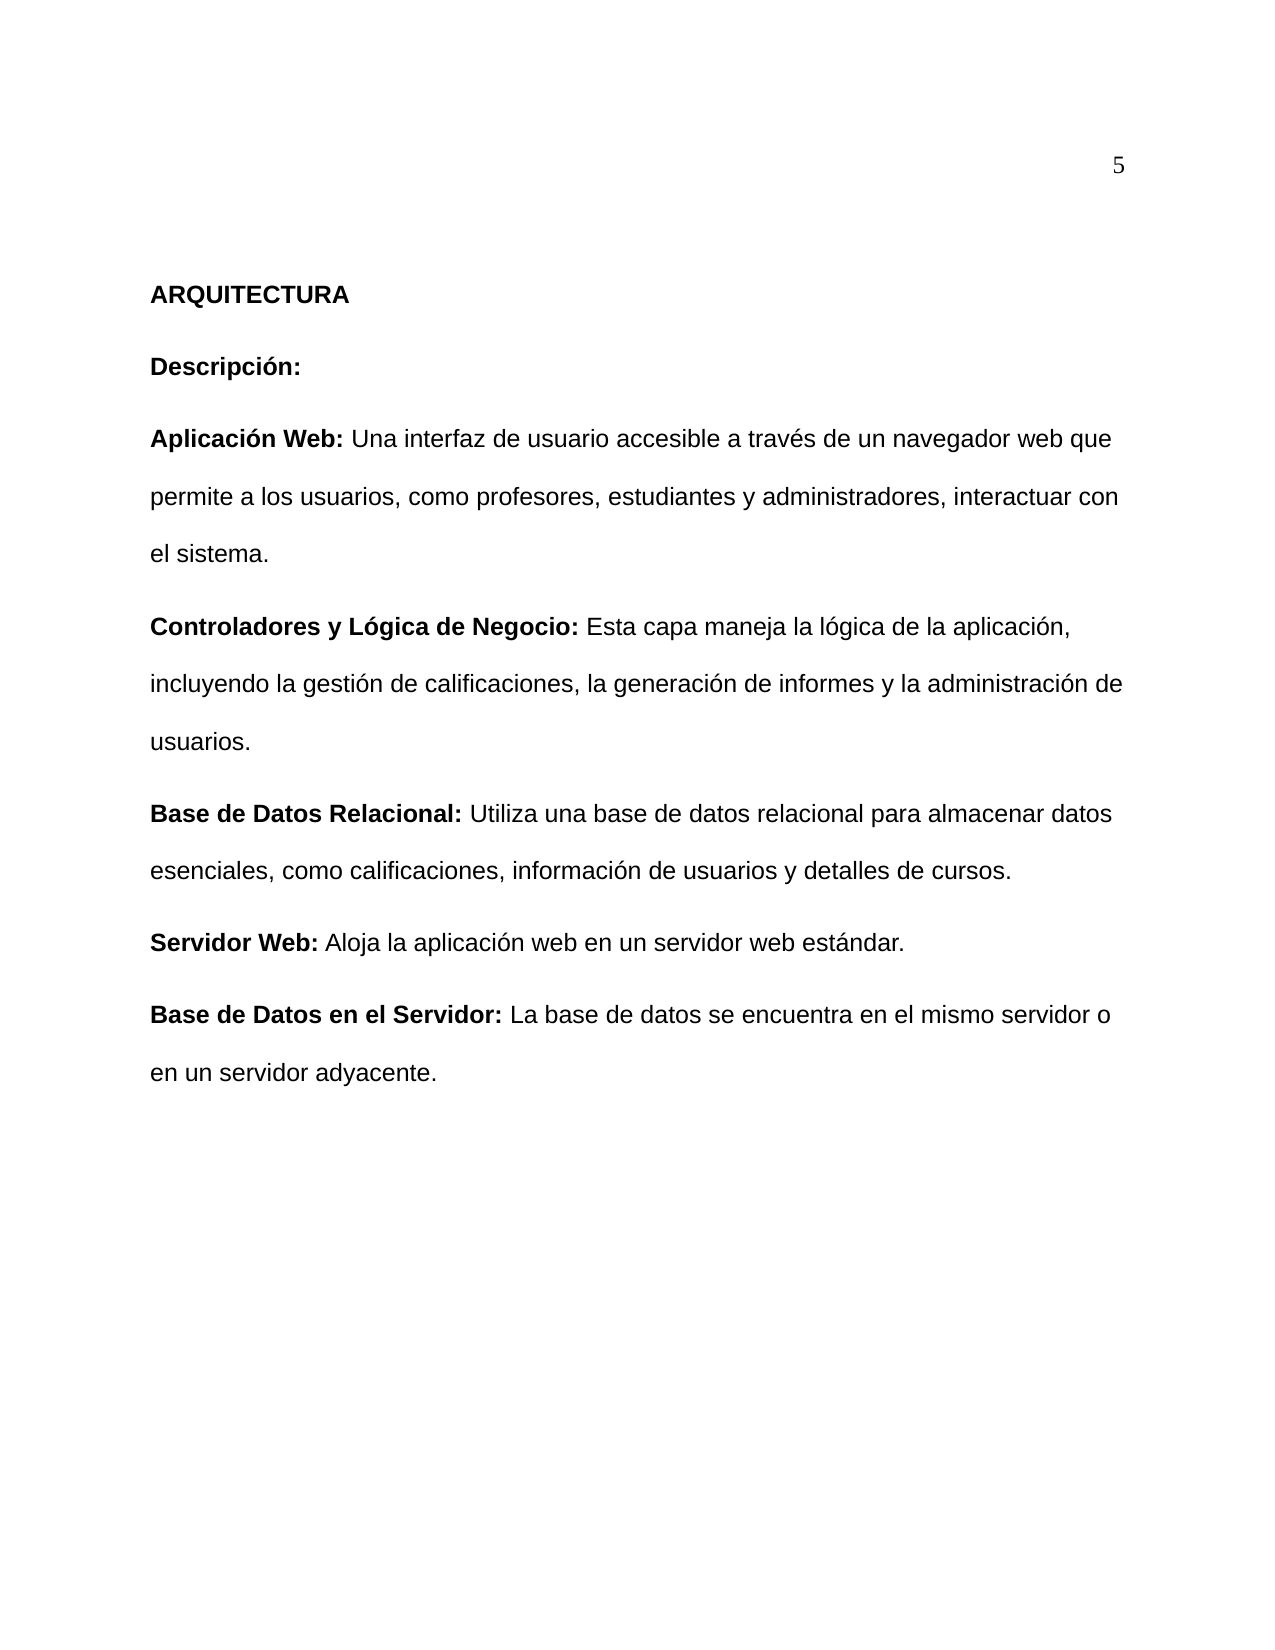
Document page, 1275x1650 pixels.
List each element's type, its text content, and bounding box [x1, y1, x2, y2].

text Base de Datos en el Servidor: La base de datos se encuentra en el mismo servidor o en un servidor adyacente. [150, 1000, 1125, 1087]
text Aplicación Web: Una interfaz de usuario accesible a través de un navegador web que permite a los usuarios, como profesores, estudiantes y administradores, interactuar con el sistema. [150, 424, 1125, 568]
text Servidor Web: Aloja la aplicación web en un servidor web estándar. [150, 928, 1125, 957]
text ARQUITECTURA [150, 280, 1125, 309]
text Base de Datos Relacional: Utiliza una base de datos relacional para almacenar datos esenciales, como calificaciones, información de usuarios y detalles de cursos. [150, 799, 1125, 885]
text Controladores y Lógica de Negocio: Esta capa maneja la lógica de la aplicación, incluyendo la gestión de calificaciones, la generación de informes y la administración de usuarios. [150, 612, 1125, 755]
text Descripción: [150, 352, 1125, 381]
